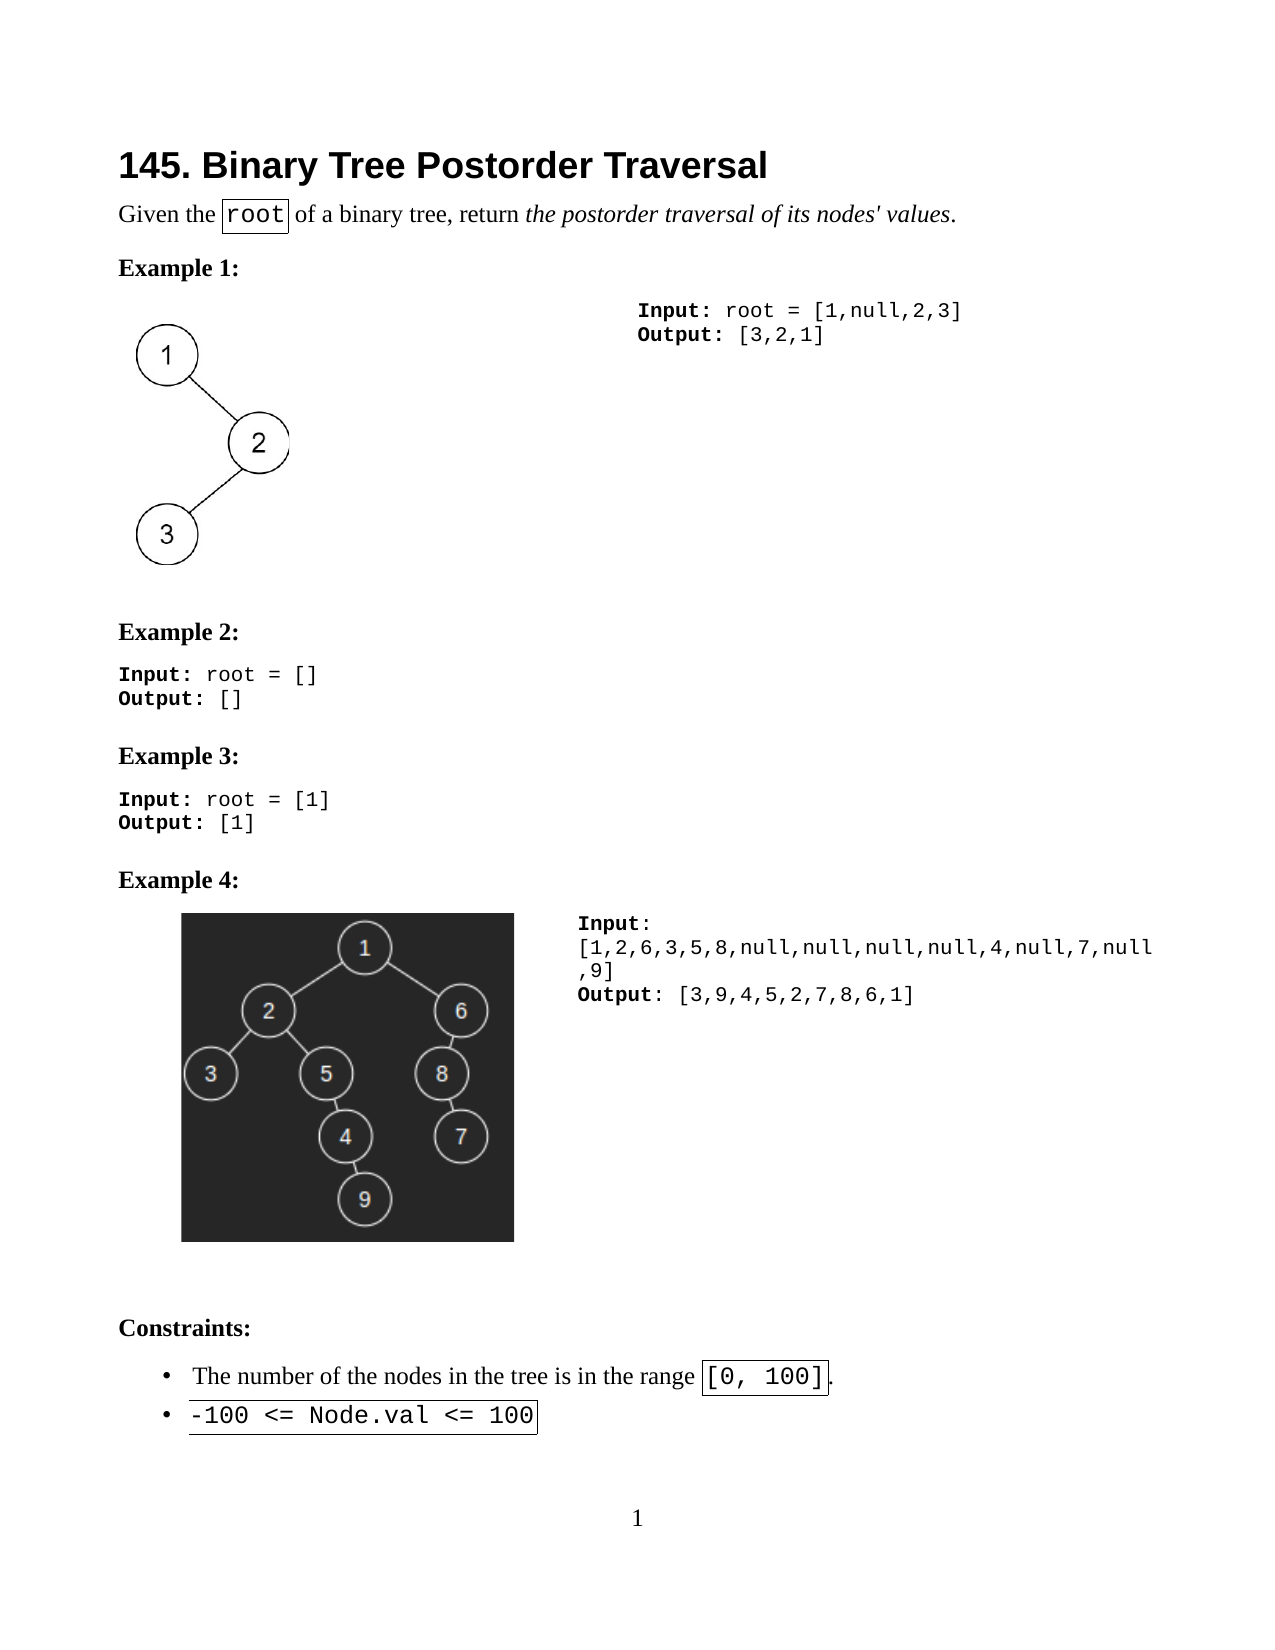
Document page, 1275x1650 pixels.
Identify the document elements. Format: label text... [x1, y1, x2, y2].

text Example 2: [118, 617, 1157, 645]
subtitle 145. Binary Tree Postorder Traversal [118, 143, 1157, 186]
list [538, 1400, 1157, 1434]
picture [136, 324, 290, 565]
list The number of the nodes in the tree is in the range [0, 100]. [703, 1361, 828, 1395]
text Input: root = [] [118, 664, 1157, 688]
text Input: root = [1] [118, 789, 1157, 812]
list The number of the nodes in the tree is in the range [0, 100]. [162, 1360, 702, 1395]
text Constraints: [118, 1313, 1157, 1342]
table_header [118, 913, 577, 1265]
text root [223, 200, 288, 233]
text Given the [118, 199, 222, 233]
table_header [118, 300, 637, 617]
text Output: [] [118, 688, 1157, 712]
text Example 1: [118, 253, 1157, 282]
table_header Input: root = [1,null,2,3] Output: [3,2,1] [638, 300, 1157, 617]
list -100 <= Node.val <= 100 [162, 1400, 537, 1434]
text Example 4: [118, 865, 1157, 894]
table_header Input: [1,2,6,3,5,8,null,null,null,null,4,null,7,null,9] Output: [3,9,4,5,2,7,8,6,1] [578, 913, 1157, 1265]
list The number of the nodes in the tree is in the range [0, 100]. [829, 1360, 1157, 1395]
text Example 3: [118, 741, 1157, 770]
text of a binary tree, return the postorder traversal of its nodes' values. [289, 199, 1157, 233]
text Output: [1] [118, 812, 1157, 836]
picture [181, 913, 515, 1242]
